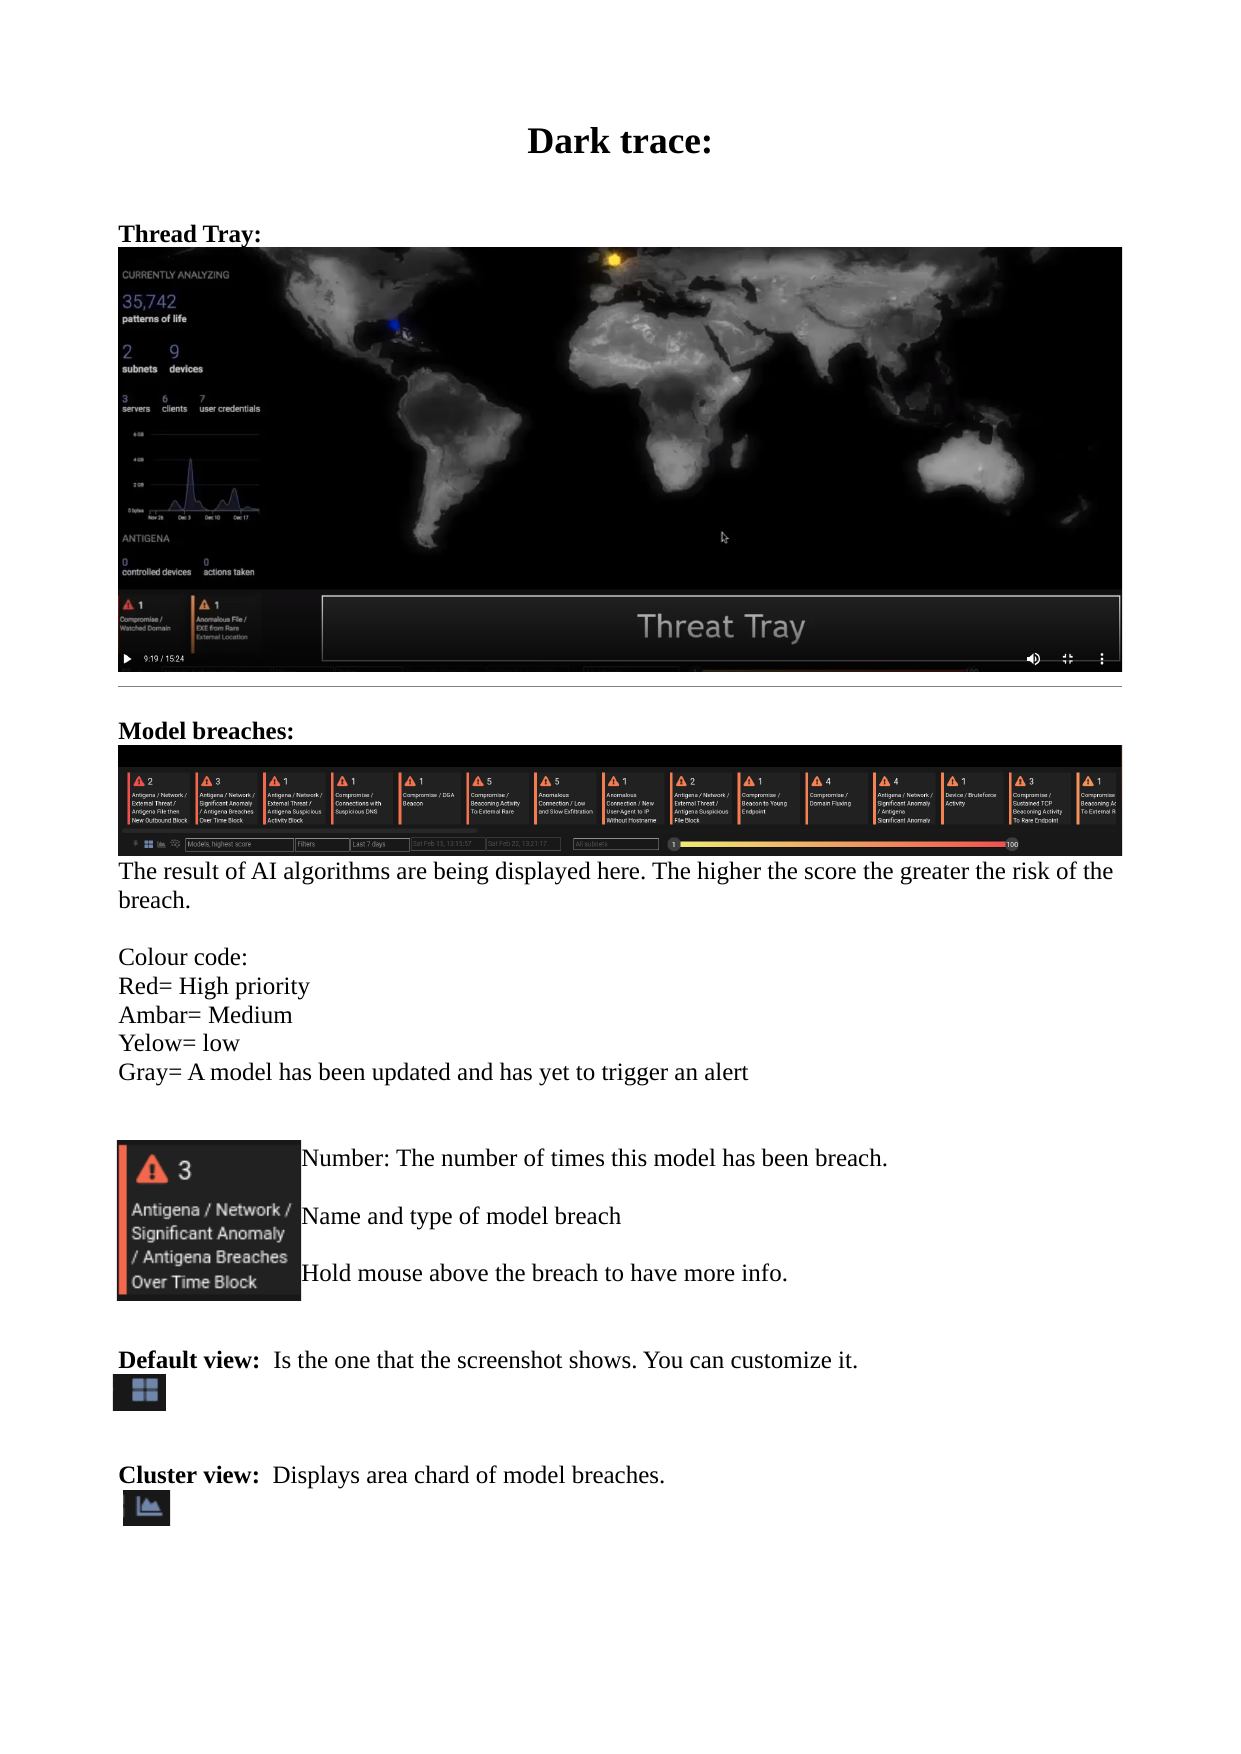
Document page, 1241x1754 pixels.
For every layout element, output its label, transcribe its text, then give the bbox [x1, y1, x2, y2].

text Thread Tray: [118, 219, 1122, 247]
text The result of AI algorithms are being displayed here. The higher the score the greater the risk of the breach. [118, 856, 1122, 913]
picture [123, 1490, 170, 1526]
text Hold mouse above the breach to have more info. [302, 1258, 1122, 1287]
text Ambar= Medium [118, 1000, 1122, 1028]
text Number: The number of times this model has been breach. [302, 1143, 1122, 1172]
picture [118, 247, 1123, 672]
picture [116, 1140, 302, 1301]
text Red= High priority [118, 971, 1122, 1000]
text Name and type of model breach [302, 1201, 1122, 1230]
picture [118, 745, 1123, 856]
text Yelow= low [118, 1028, 1122, 1057]
text Dark trace: [118, 118, 1122, 161]
text Default view: Is the one that the screenshot shows. You can customize it. [118, 1345, 1122, 1373]
text Model breaches: [118, 716, 1122, 745]
picture [112, 1374, 166, 1411]
text Cluster view: Displays area chard of model breaches. [118, 1460, 1122, 1488]
text Colour code: [118, 942, 1122, 971]
text Gray= A model has been updated and has yet to trigger an alert [118, 1057, 1122, 1086]
